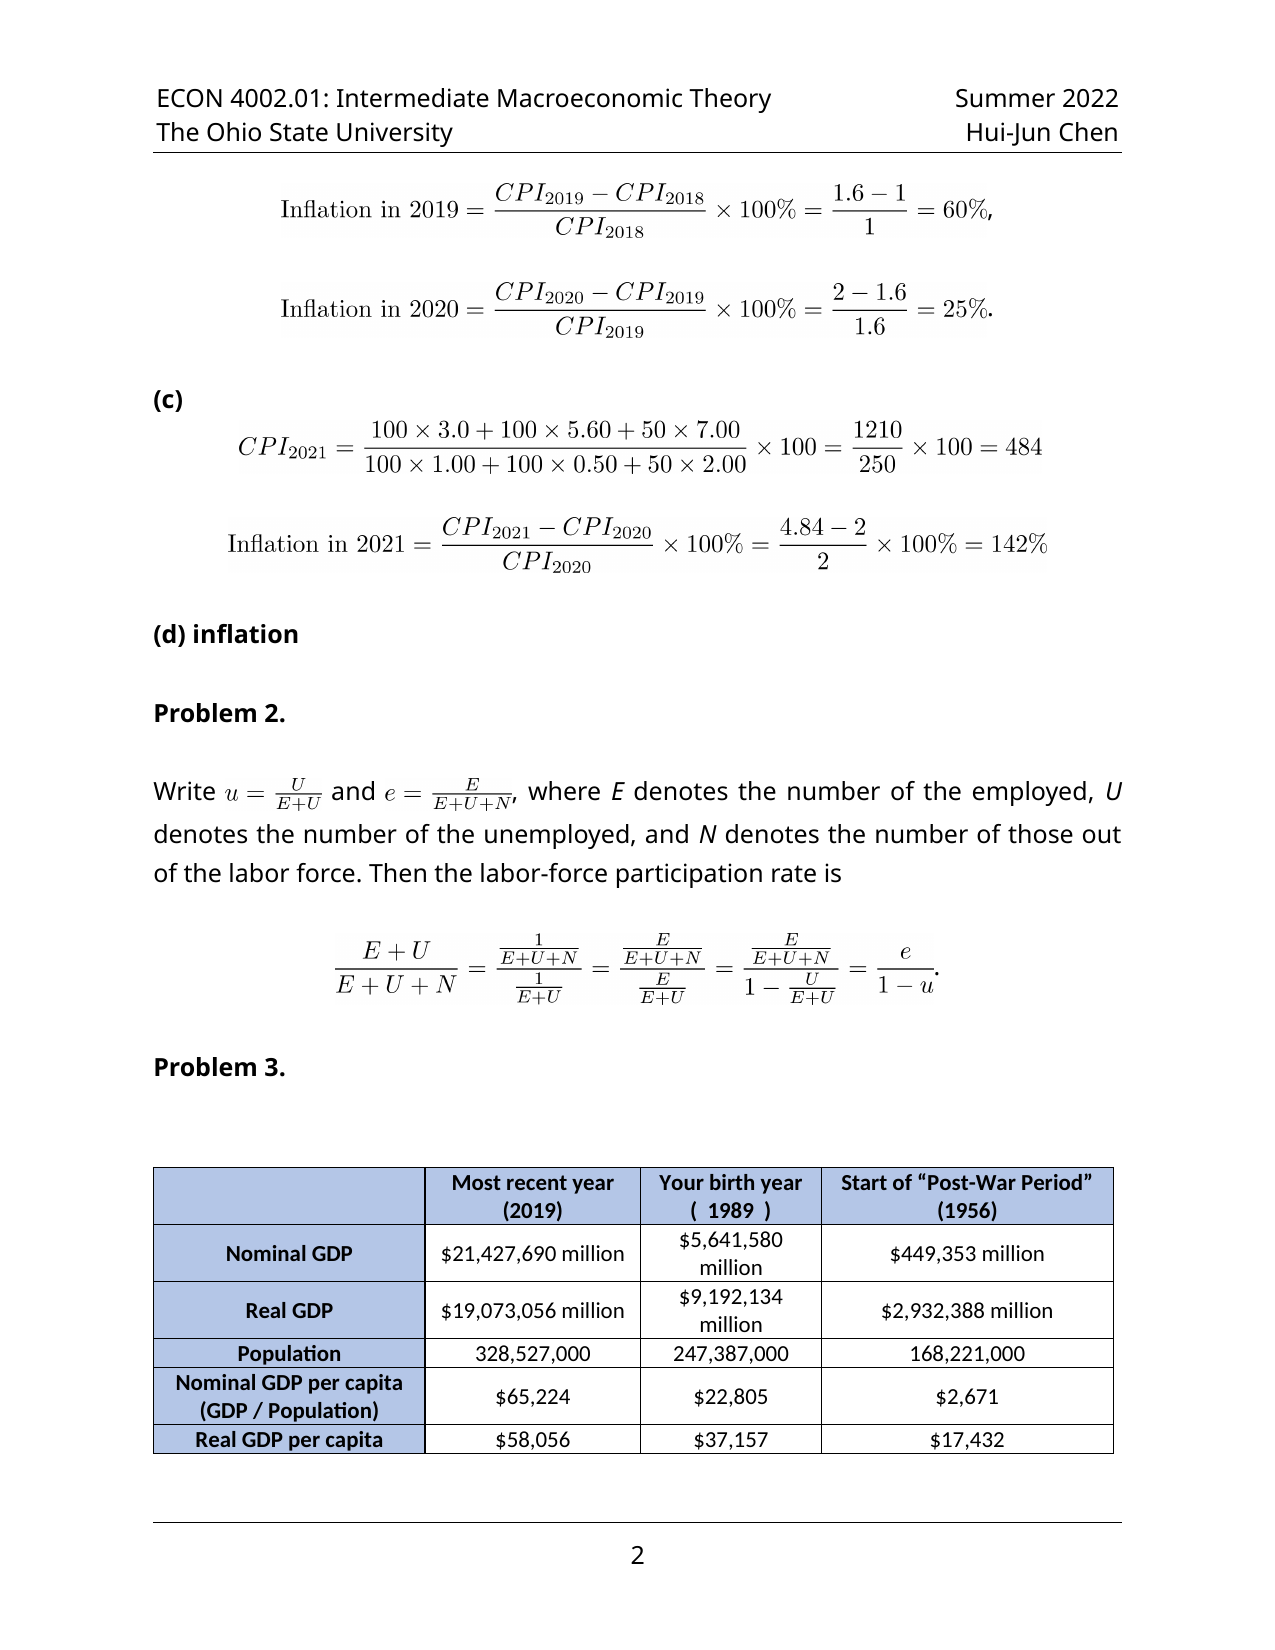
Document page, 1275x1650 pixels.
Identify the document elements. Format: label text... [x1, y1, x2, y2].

text Problem 2. [153, 695, 1122, 729]
table_cell 247,387,000 [641, 1339, 821, 1367]
table_cell $2,671 [822, 1368, 1113, 1424]
table_cell $5,641,580 million [641, 1225, 821, 1281]
table_cell $449,353 million [822, 1225, 1113, 1281]
text . [934, 934, 1122, 1005]
table_cell $19,073,056 million [426, 1282, 640, 1338]
text , [987, 183, 1122, 238]
picture [385, 778, 512, 811]
text [153, 934, 335, 1005]
picture [228, 517, 1047, 573]
table_header Most recent year (2019) [426, 1168, 640, 1224]
table_cell 168,221,000 [822, 1339, 1113, 1367]
table_cell $58,056 [426, 1425, 640, 1453]
table_cell Nominal GDP [154, 1225, 424, 1281]
table_header Start of “Post-War Period” (1956) [822, 1168, 1113, 1224]
table_header [154, 1168, 424, 1224]
table_cell 328,527,000 [426, 1339, 640, 1367]
text (d) inflation [153, 617, 1122, 651]
text . [987, 282, 1122, 337]
picture [225, 778, 322, 811]
picture [281, 282, 987, 338]
table_cell Real GDP per capita [154, 1425, 424, 1453]
table_cell $2,932,388 million [822, 1282, 1113, 1338]
table_cell $37,157 [641, 1425, 821, 1453]
table_cell Real GDP [154, 1282, 424, 1338]
picture [335, 933, 934, 1005]
text [153, 282, 281, 337]
table_cell $22,805 [641, 1368, 821, 1424]
picture [281, 183, 987, 238]
table_cell $65,224 [426, 1368, 640, 1424]
table_cell $21,427,690 million [426, 1225, 640, 1281]
table_header Your birth year ( 1989 ) [641, 1168, 821, 1224]
table_cell $9,192,134 million [641, 1282, 821, 1338]
table_cell $17,432 [822, 1425, 1113, 1453]
table_cell Population [154, 1339, 424, 1367]
text Problem 3. [153, 1049, 1122, 1083]
table_cell Nominal GDP per capita (GDP / Population) [154, 1368, 424, 1424]
text Write and , where E denotes the number of the employed, U denotes the number of the unemployed, and N denotes the number of those out of the labor force. Then the labor-force participation rate is [153, 774, 1122, 889]
text [153, 183, 281, 238]
picture [239, 420, 1042, 474]
text (c) [153, 382, 1122, 416]
